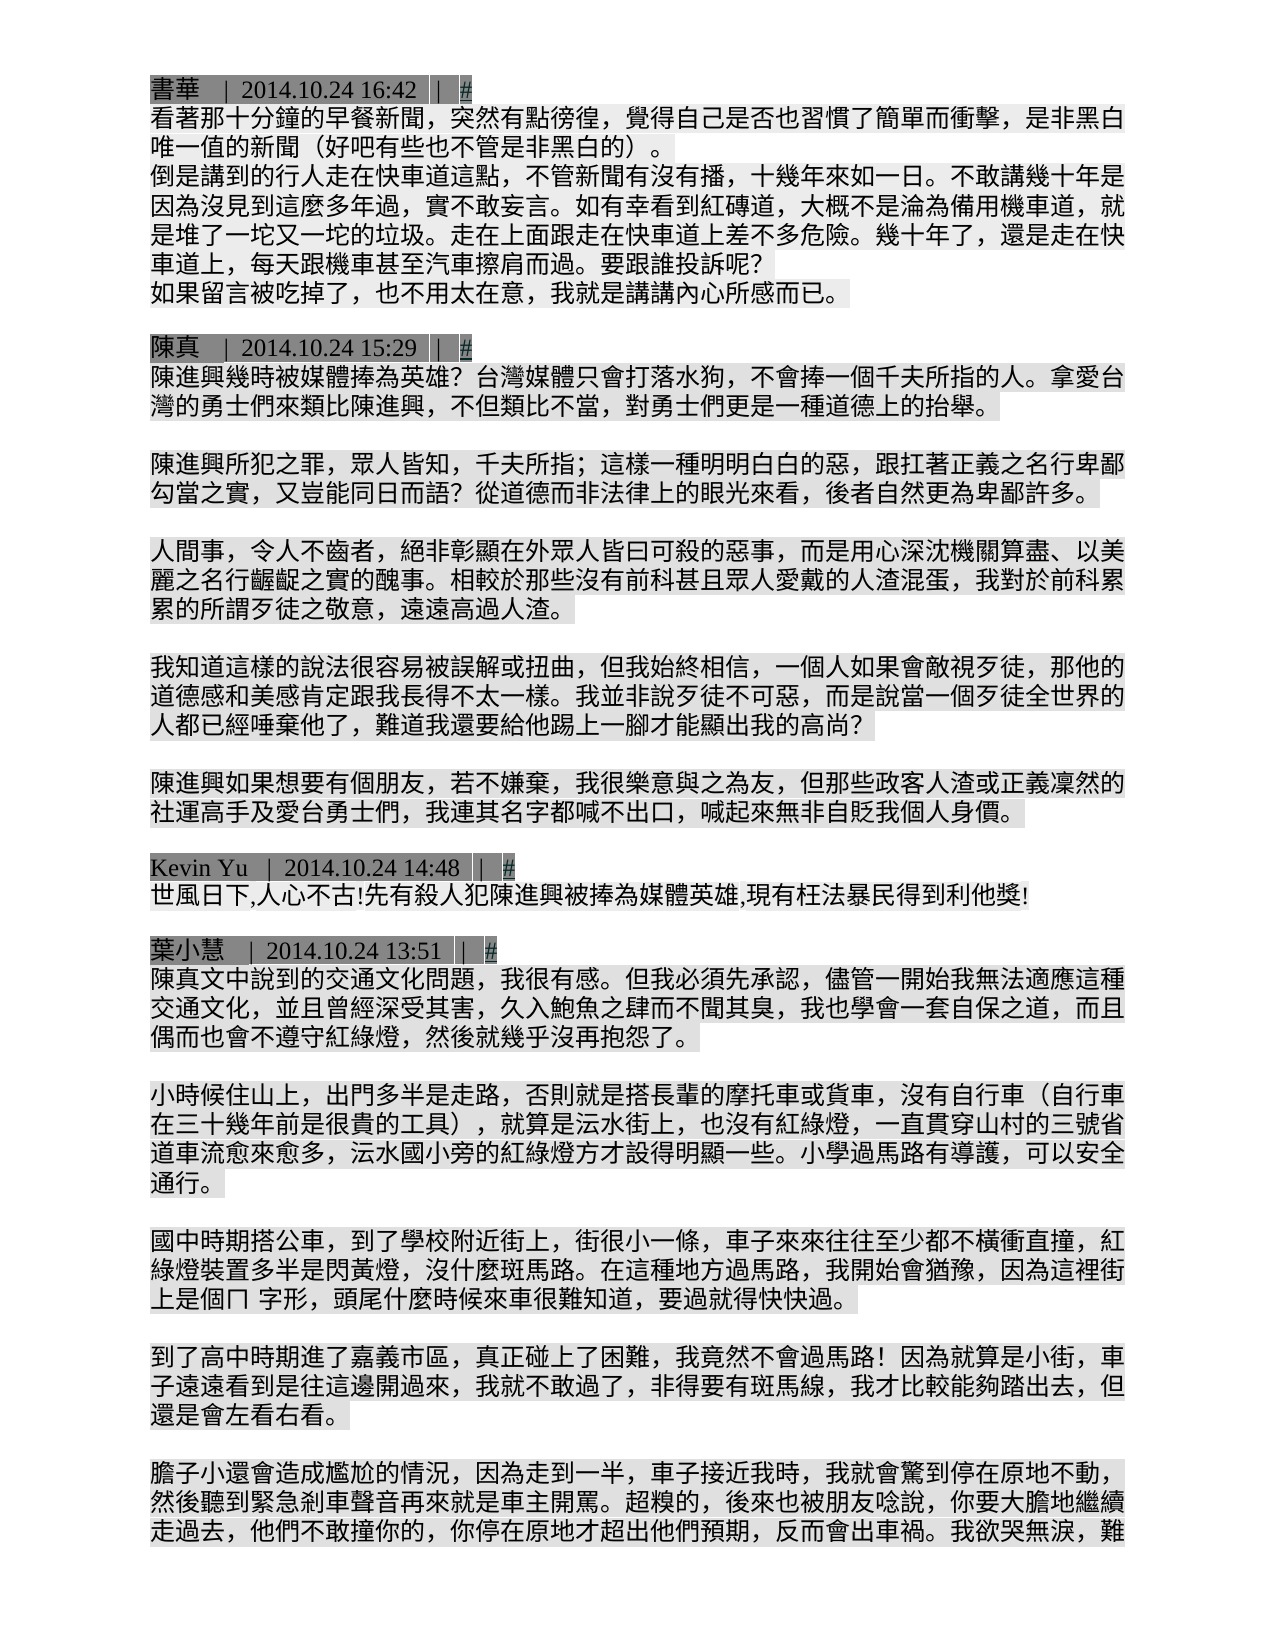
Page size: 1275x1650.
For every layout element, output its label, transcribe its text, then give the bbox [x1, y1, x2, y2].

text 世風日下,人心不古!先有殺人犯陳進興被捧為媒體英雄,現有枉法暴民得到利他獎! [150, 881, 1125, 911]
text 陳真文中說到的交通文化問題，我很有感。但我必須先承認，儘管一開始我無法適應這種交通文化，並且曾經深受其害，久入鮑魚之肆而不聞其臭，我也學會一套自保之道，而且偶而也會不遵守紅綠燈，然後就幾乎沒再抱怨了。 小時候住山上，出門多半是走路，否則就是搭長輩的摩托車或貨車，沒有自行車（自行車在三十幾年前是很貴的工具），就算是沄水街上，也沒有紅綠燈，一直貫穿山村的三號省道車流愈來愈多，沄水國小旁的紅綠燈方才設得明顯一些。小學過馬路有導護，可以安全通行。 國中時期搭公車，到了學校附近街上，街很小一條，車子來來往往至少都不橫衝直撞，紅綠燈裝置多半是閃黃燈，沒什麼斑馬路。在這種地方過馬路，我開始會猶豫，因為這裡街上是個ㄇ 字形，頭尾什麼時候來車很難知道，要過就得快快過。 到了高中時期進了嘉義市區，真正碰上了困難，我竟然不會過馬路！因為就算是小街，車子遠遠看到是往這邊開過來，我就不敢過了，非得要有斑馬線，我才比較能夠踏出去，但還是會左看右看。 膽子小還會造成尷尬的情況，因為走到一半，車子接近我時，我就會驚到停在原地不動，然後聽到緊急剎車聲音再來就是車主開罵。超糗的，後來也被朋友唸說，你要大膽地繼續走過去，他們不敢撞你的，你停在原地才超出他們預期，反而會出車禍。我欲哭無淚，難 [150, 965, 1125, 1547]
text 看著那十分鐘的早餐新聞，突然有點徬徨，覺得自己是否也習慣了簡單而衝擊，是非黑白唯一值的新聞（好吧有些也不管是非黑白的）。 倒是講到的行人走在快車道這點，不管新聞有沒有播，十幾年來如一日。不敢講幾十年是因為沒見到這麼多年過，實不敢妄言。如有幸看到紅磚道，大概不是淪為備用機車道，就是堆了一坨又一坨的垃圾。走在上面跟走在快車道上差不多危險。幾十年了，還是走在快車道上，每天跟機車甚至汽車擦肩而過。要跟誰投訴呢？ 如果留言被吃掉了，也不用太在意，我就是講講內心所感而已。 [150, 104, 1125, 308]
text 書華 | 2014.10.24 16:42 | # [150, 75, 1125, 104]
text 陳真 | 2014.10.24 15:29 | # [150, 333, 1125, 363]
text Kevin Yu | 2014.10.24 14:48 | # [150, 853, 1125, 881]
text 陳進興幾時被媒體捧為英雄？台灣媒體只會打落水狗，不會捧一個千夫所指的人。拿愛台灣的勇士們來類比陳進興，不但類比不當，對勇士們更是一種道德上的抬舉。 陳進興所犯之罪，眾人皆知，千夫所指；這樣一種明明白白的惡，跟扛著正義之名行卑鄙勾當之實，又豈能同日而語？從道德而非法律上的眼光來看，後者自然更為卑鄙許多。 人間事，令人不齒者，絕非彰顯在外眾人皆曰可殺的惡事，而是用心深沈機關算盡、以美麗之名行齷齪之實的醜事。相較於那些沒有前科甚且眾人愛戴的人渣混蛋，我對於前科累累的所謂歹徒之敬意，遠遠高過人渣。 我知道這樣的說法很容易被誤解或扭曲，但我始終相信，一個人如果會敵視歹徒，那他的道德感和美感肯定跟我長得不太一樣。我並非說歹徒不可惡，而是說當一個歹徒全世界的人都已經唾棄他了，難道我還要給他踢上一腳才能顯出我的高尚？ 陳進興如果想要有個朋友，若不嫌棄，我很樂意與之為友，但那些政客人渣或正義凜然的社運高手及愛台勇士們，我連其名字都喊不出口，喊起來無非自貶我個人身價。 [150, 363, 1125, 828]
text 葉小慧 | 2014.10.24 13:51 | # [150, 936, 1125, 965]
